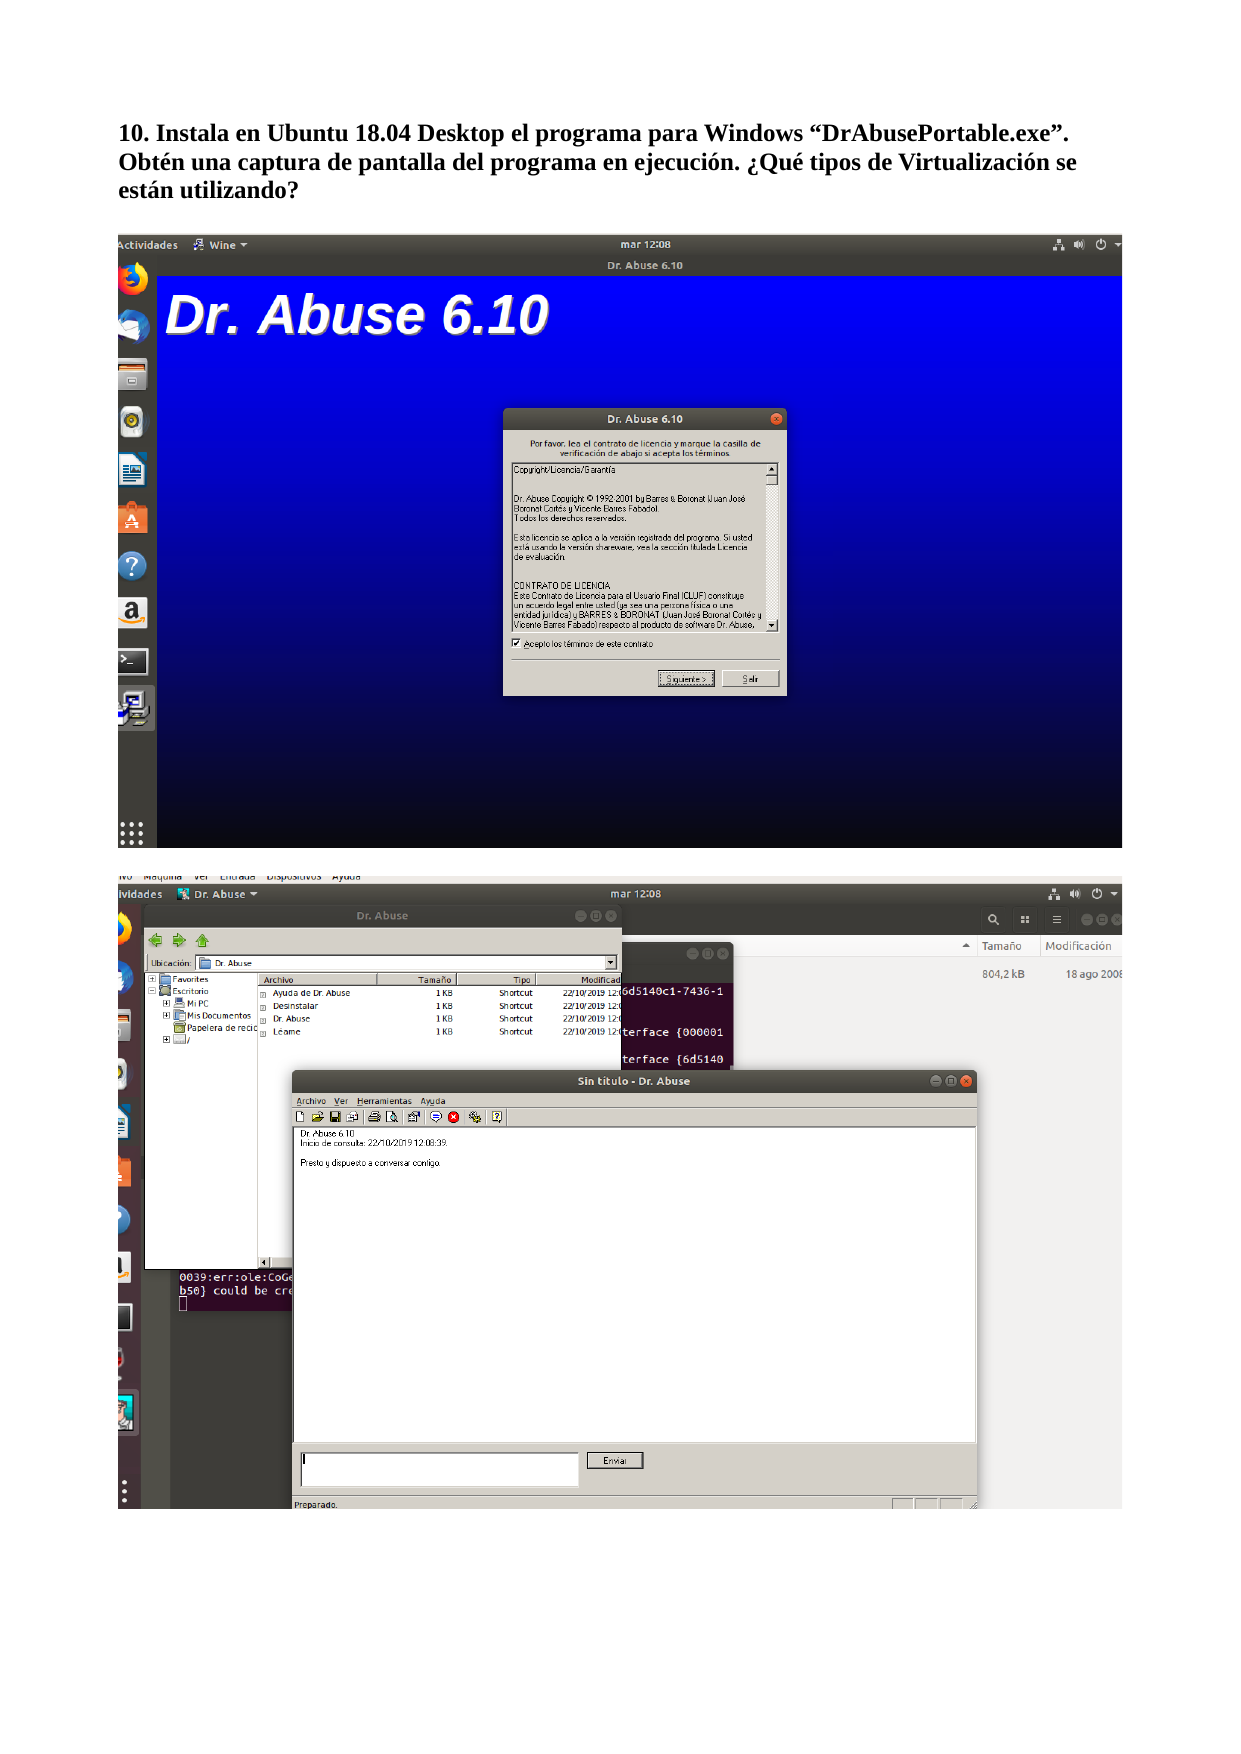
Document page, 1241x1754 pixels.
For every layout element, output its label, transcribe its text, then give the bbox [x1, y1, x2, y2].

text 10. Instala en Ubuntu 18.04 Desktop el programa para Windows “DrAbusePortable.exe”. Obtén una captura de pantalla del programa en ejecución. ¿Qué tipos de Virtualización se están utilizando? [118, 118, 1122, 204]
picture [118, 876, 1123, 1509]
picture [118, 233, 1123, 848]
